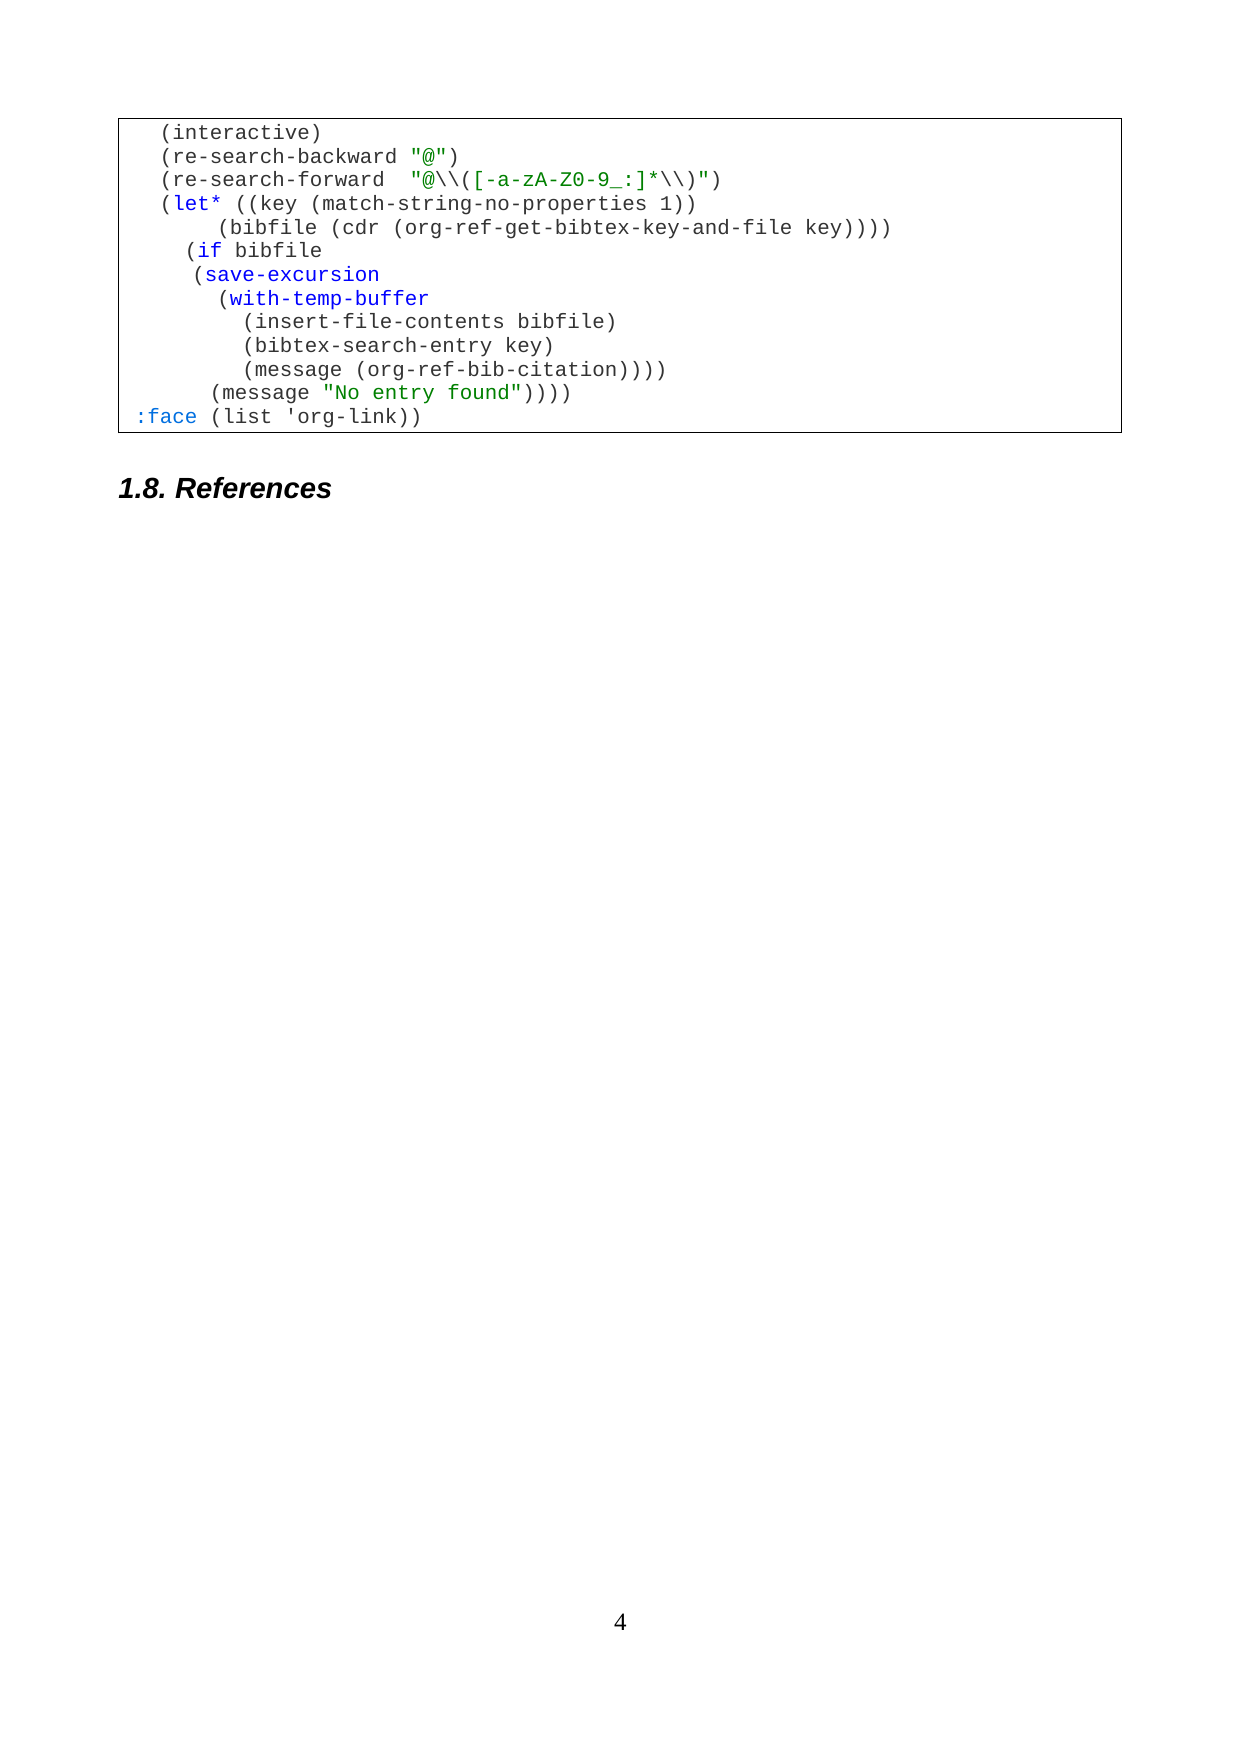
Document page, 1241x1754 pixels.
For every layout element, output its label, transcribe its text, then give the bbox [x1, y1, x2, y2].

text (if bibfile [119, 236, 1121, 260]
text (re-search-backward "@") [119, 142, 1121, 165]
text (with-temp-buffer [119, 284, 1121, 307]
text (let* ((key (match-string-no-properties 1)) [119, 189, 1121, 213]
text (message (org-ref-bib-citation)))) [119, 354, 1121, 378]
text (re-search-forward "@\\([-a-zA-Z0-9_:]*\\)") [119, 165, 1121, 189]
text (interactive) [119, 119, 1121, 142]
text (message "No entry found")))) [119, 378, 1121, 402]
text :face (list 'org-link)) [119, 402, 1121, 432]
text (bibfile (cdr (org-ref-get-bibtex-key-and-file key)))) [119, 213, 1121, 236]
text (insert-file-contents bibfile) [119, 307, 1121, 331]
subtitle References [118, 471, 1122, 504]
text (bibtex-search-entry key) [119, 331, 1121, 354]
text (save-excursion [119, 260, 1121, 284]
